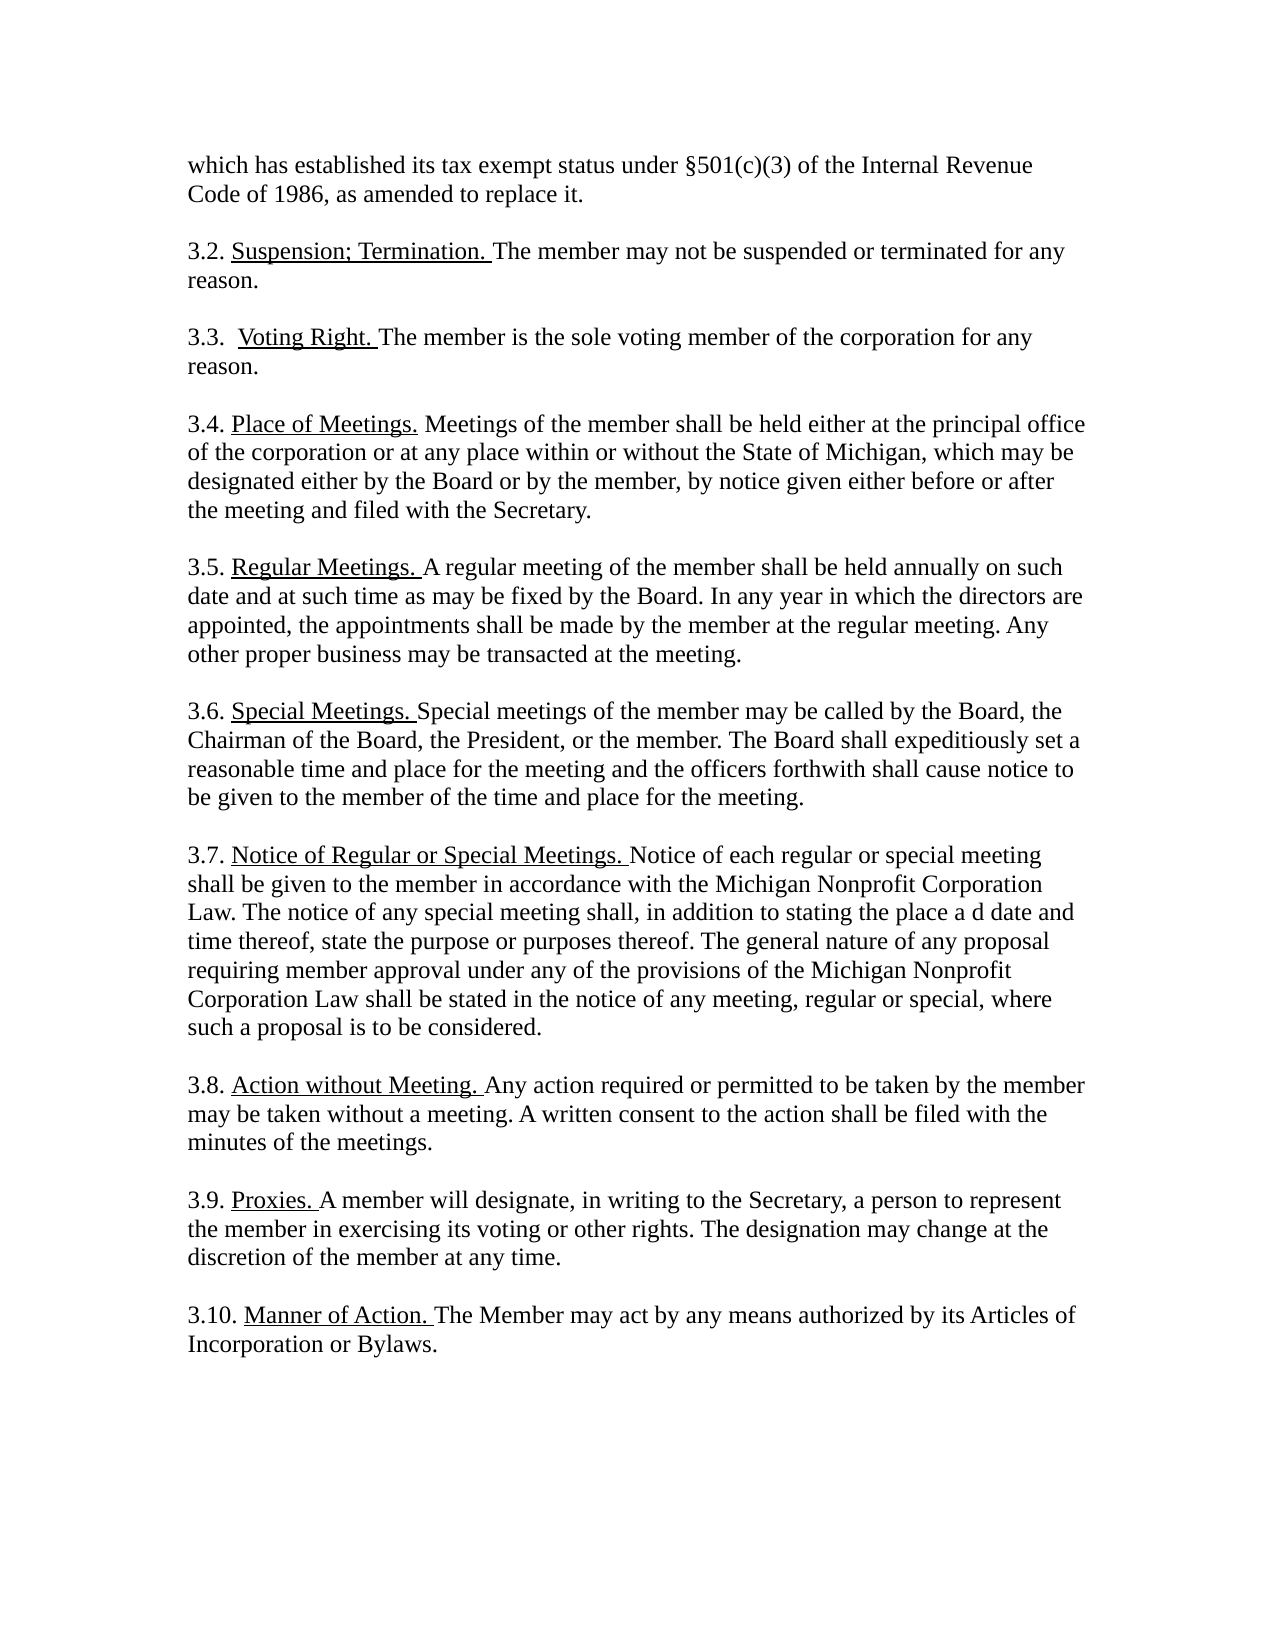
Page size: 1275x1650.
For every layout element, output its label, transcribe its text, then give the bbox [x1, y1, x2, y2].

text which has established its tax exempt status under §501(c)(3) of the Internal Revenue Code of 1986, as amended to replace it. [187, 150, 1087, 207]
text 3.9. Proxies. A member will designate, in writing to the Secretary, a person to represent the member in exercising its voting or other rights. The designation may change at the discretion of the member at any time. [187, 1185, 1087, 1271]
text 3.2. Suspension; Termination. The member may not be suspended or terminated for any reason. [187, 236, 1087, 294]
text 3.4. Place of Meetings. Meetings of the member shall be held either at the principal office of the corporation or at any place within or without the State of Michigan, which may be designated either by the Board or by the member, by notice given either before or after the meeting and filed with the Secretary. [187, 409, 1087, 524]
text 3.3. Voting Right. The member is the sole voting member of the corporation for any reason. [187, 322, 1087, 380]
text 3.6. Special Meetings. Special meetings of the member may be called by the Board, the Chairman of the Board, the President, or the member. The Board shall expeditiously set a reasonable time and place for the meeting and the officers forthwith shall cause notice to be given to the member of the time and place for the meeting. [187, 696, 1087, 811]
text 3.8. Action without Meeting. Any action required or permitted to be taken by the member may be taken without a meeting. A written consent to the action shall be filed with the minutes of the meetings. [187, 1070, 1087, 1156]
text 3.7. Notice of Regular or Special Meetings. Notice of each regular or special meeting shall be given to the member in accordance with the Michigan Nonprofit Corporation Law. The notice of any special meeting shall, in addition to stating the place a d date and time thereof, state the purpose or purposes thereof. The general nature of any proposal requiring member approval under any of the provisions of the Michigan Nonprofit Corporation Law shall be stated in the notice of any meeting, regular or special, where such a proposal is to be considered. [187, 840, 1087, 1041]
text 3.5. Regular Meetings. A regular meeting of the member shall be held annually on such date and at such time as may be fixed by the Board. In any year in which the directors are appointed, the appointments shall be made by the member at the regular meeting. Any other proper business may be transacted at the meeting. [187, 552, 1087, 667]
text 3.10. Manner of Action. The Member may act by any means authorized by its Articles of Incorporation or Bylaws. [187, 1300, 1087, 1357]
